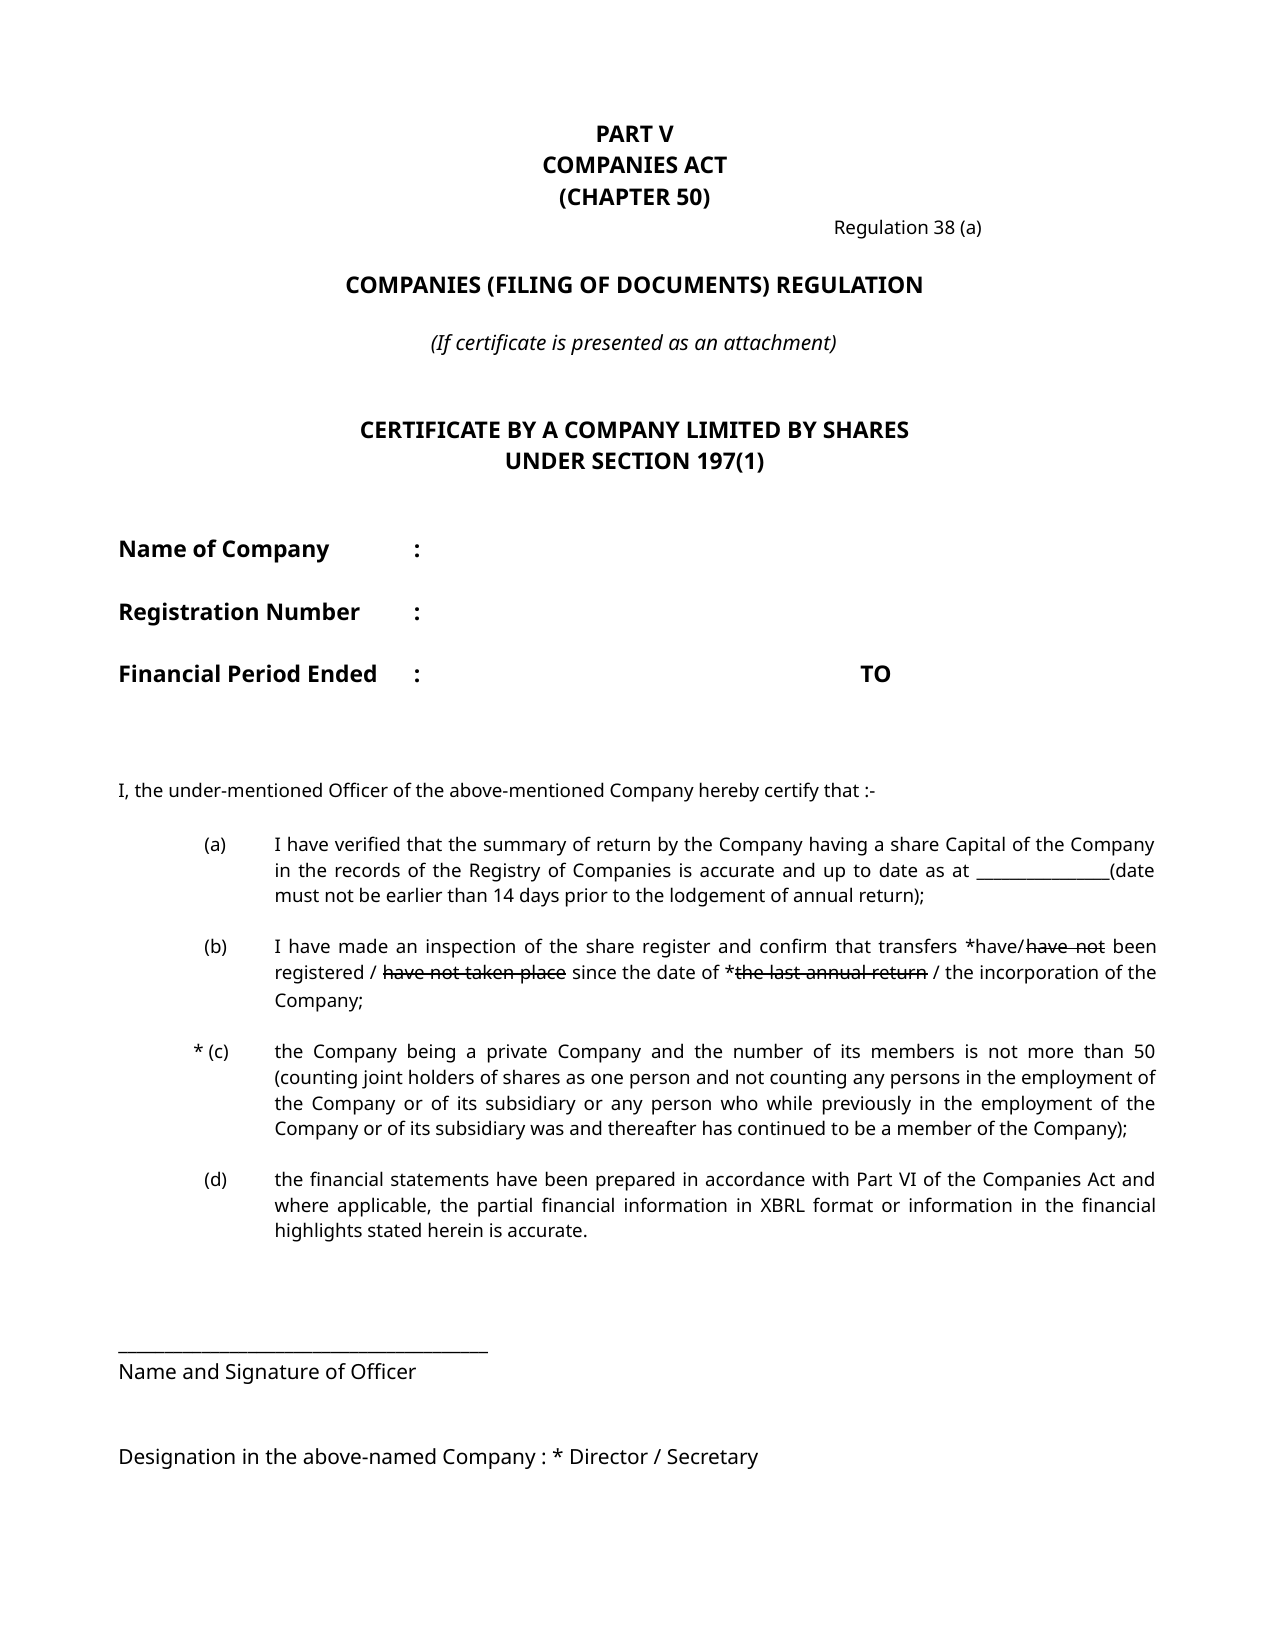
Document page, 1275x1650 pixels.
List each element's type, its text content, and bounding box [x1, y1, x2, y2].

text Name and Signature of Officer [118, 1357, 1157, 1385]
text (If certificate is presented as an attachment) [118, 328, 1157, 357]
text COMPANIES ACT [118, 149, 1157, 181]
text ________________________________________ [118, 1328, 1157, 1357]
text (CHAPTER 50) [118, 181, 1157, 212]
text UNDER SECTION 197(1) [118, 445, 1157, 476]
text Regulation 38 (a) [118, 212, 1157, 240]
text (d) the financial statements have been prepared in accordance with Part VI of the Companies Act and where applicable, the partial financial information in XBRL format or information in the financial highlights stated herein is accurate. [204, 1166, 1157, 1243]
text COMPANIES (FILING OF DOCUMENTS) REGULATION [118, 269, 1157, 300]
text CERTIFICATE BY A COMPANY LIMITED BY SHARES [118, 414, 1157, 445]
text (a) I have verified that the summary of return by the Company having a share Capital of the Company in the records of the Registry of Companies is accurate and up to date as at ________________(date must not be earlier than 14 days prior to the lodgement of annual return); [204, 831, 1157, 908]
text Designation in the above-named Company : * Director / Secretary [118, 1442, 1157, 1471]
text (b) I have made an inspection of the share register and confirm that transfers *have/have not been registered / have not taken place since the date of *the last annual return / the incorporation of the Company; [204, 933, 1157, 1013]
text PART V [118, 118, 1157, 149]
text * (c) the Company being a private Company and the number of its members is not more than 50 (counting joint holders of shares as one person and not counting any persons in the employment of the Company or of its subsidiary or any person who while previously in the employment of the Company or of its subsidiary was and thereafter has continued to be a member of the Company); [193, 1039, 1157, 1141]
text Financial Period Ended : <convert_date_d_m_Y(o.fs_start_date)> TO <convert_date_d_m_Y(o.fs_end_date)> [118, 658, 1157, 721]
text Registration Number : <o.uen> [118, 596, 1157, 627]
text Name of Company : <o.name> [118, 533, 1157, 564]
text <get_director1(o.id)['name']> [118, 1385, 1157, 1414]
text I, the under-mentioned Officer of the above-mentioned Company hereby certify that :- [118, 777, 1157, 803]
